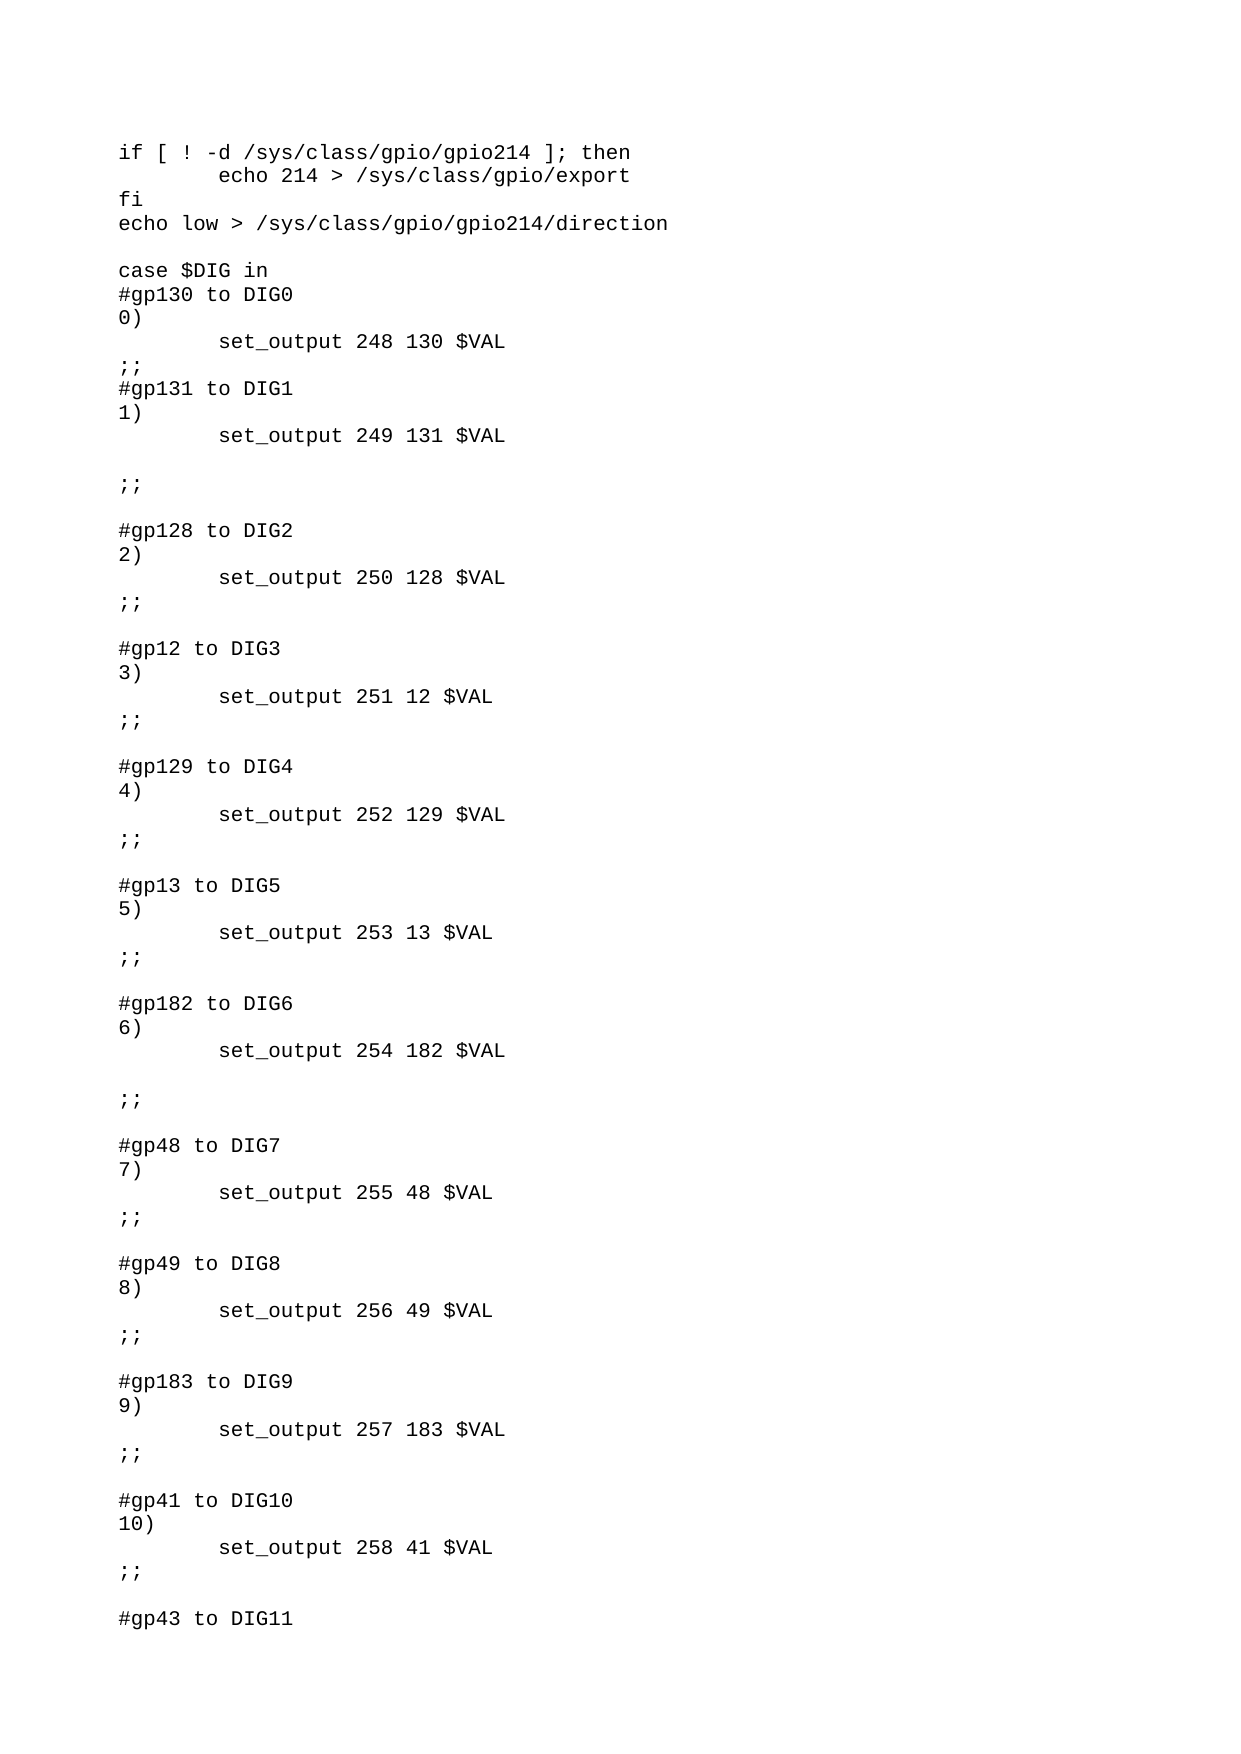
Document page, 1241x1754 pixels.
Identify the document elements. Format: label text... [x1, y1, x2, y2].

text #gp131 to DIG1 [118, 378, 1122, 402]
text if [ ! -d /sys/class/gpio/gpio214 ]; then [118, 142, 1122, 165]
text set_output 258 41 $VAL [118, 1537, 1122, 1561]
text 5) [118, 898, 1122, 922]
text ;; [118, 1324, 1122, 1348]
text 2) [118, 544, 1122, 567]
text set_output 252 129 $VAL [118, 804, 1122, 827]
text #gp43 to DIG11 [118, 1608, 1122, 1631]
text ;; [118, 827, 1122, 851]
text #gp129 to DIG4 [118, 757, 1122, 780]
text ;; [118, 1088, 1122, 1111]
text #gp128 to DIG2 [118, 520, 1122, 544]
text ;; [118, 1561, 1122, 1584]
text 3) [118, 662, 1122, 686]
text 6) [118, 1017, 1122, 1040]
text set_output 254 182 $VAL [118, 1040, 1122, 1064]
text set_output 248 130 $VAL [118, 331, 1122, 354]
text 10) [118, 1513, 1122, 1537]
text set_output 256 49 $VAL [118, 1300, 1122, 1324]
text 7) [118, 1158, 1122, 1182]
text set_output 257 183 $VAL [118, 1419, 1122, 1442]
text #gp12 to DIG3 [118, 638, 1122, 662]
text 8) [118, 1277, 1122, 1300]
text set_output 249 131 $VAL [118, 426, 1122, 449]
text set_output 253 13 $VAL [118, 922, 1122, 946]
text #gp13 to DIG5 [118, 875, 1122, 898]
text 9) [118, 1395, 1122, 1419]
text echo 214 > /sys/class/gpio/export [118, 165, 1122, 189]
text set_output 255 48 $VAL [118, 1182, 1122, 1206]
text 4) [118, 780, 1122, 804]
text #gp130 to DIG0 [118, 284, 1122, 307]
text ;; [118, 946, 1122, 969]
text echo low > /sys/class/gpio/gpio214/direction [118, 213, 1122, 236]
text #gp49 to DIG8 [118, 1253, 1122, 1277]
text #gp182 to DIG6 [118, 993, 1122, 1017]
text 0) [118, 307, 1122, 331]
text ;; [118, 354, 1122, 378]
text ;; [118, 1206, 1122, 1229]
text ;; [118, 473, 1122, 496]
text #gp48 to DIG7 [118, 1135, 1122, 1158]
text #gp183 to DIG9 [118, 1371, 1122, 1395]
text fi [118, 189, 1122, 213]
text set_output 251 12 $VAL [118, 686, 1122, 709]
text 1) [118, 402, 1122, 426]
text case $DIG in [118, 260, 1122, 284]
text ;; [118, 591, 1122, 615]
text ;; [118, 709, 1122, 733]
text #gp41 to DIG10 [118, 1489, 1122, 1513]
text ;; [118, 1442, 1122, 1466]
text set_output 250 128 $VAL [118, 567, 1122, 591]
